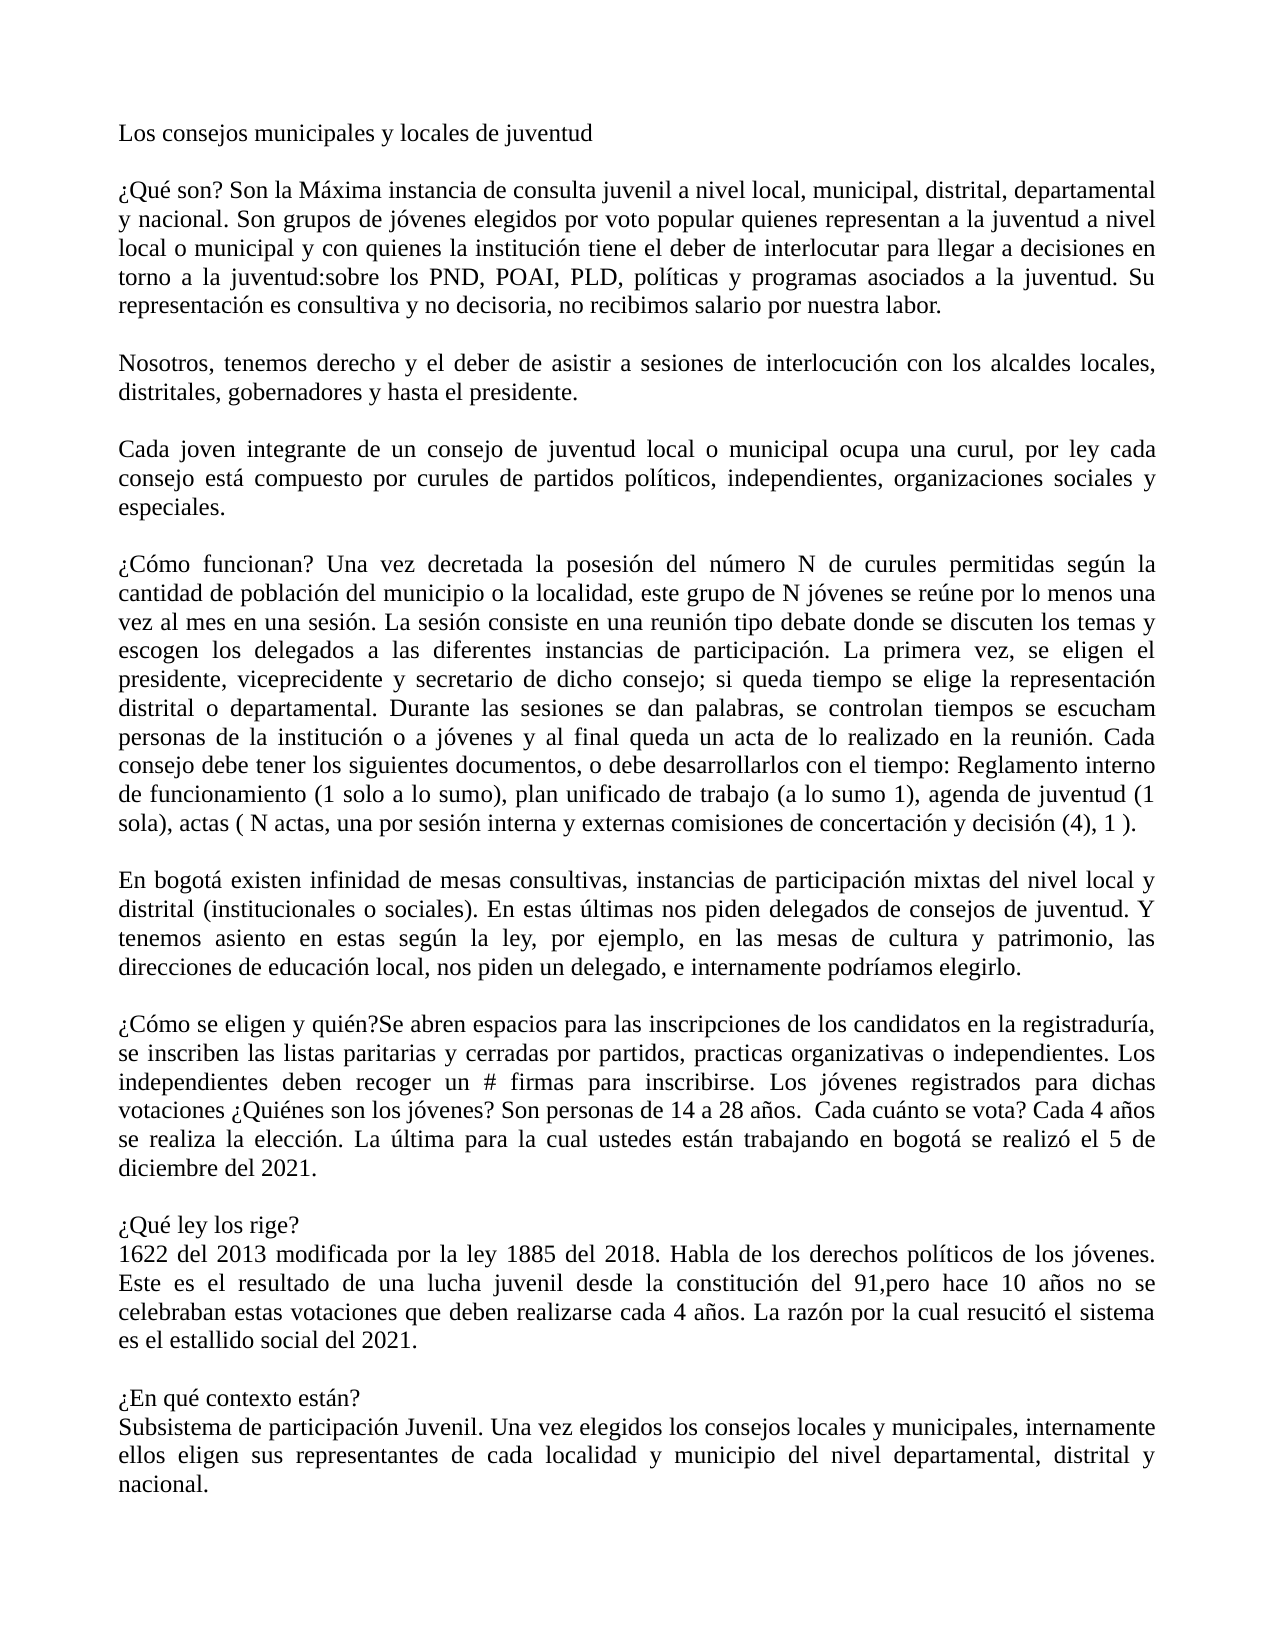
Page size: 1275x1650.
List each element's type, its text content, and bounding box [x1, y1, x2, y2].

text Subsistema de participación Juvenil. Una vez elegidos los consejos locales y municipales, internamente ellos eligen sus representantes de cada localidad y municipio del nivel departamental, distrital y nacional. [118, 1412, 1157, 1498]
text ¿Cómo funcionan? Una vez decretada la posesión del número N de curules permitidas según la cantidad de población del municipio o la localidad, este grupo de N jóvenes se reúne por lo menos una vez al mes en una sesión. La sesión consiste en una reunión tipo debate donde se discuten los temas y escogen los delegados a las diferentes instancias de participación. La primera vez, se eligen el presidente, viceprecidente y secretario de dicho consejo; si queda tiempo se elige la representación distrital o departamental. Durante las sesiones se dan palabras, se controlan tiempos se escucham personas de la institución o a jóvenes y al final queda un acta de lo realizado en la reunión. Cada consejo debe tener los siguientes documentos, o debe desarrollarlos con el tiempo: Reglamento interno de funcionamiento (1 solo a lo sumo), plan unificado de trabajo (a lo sumo 1), agenda de juventud (1 sola), actas ( N actas, una por sesión interna y externas comisiones de concertación y decisión (4), 1 ). [118, 549, 1157, 837]
text ¿Cómo se eligen y quién?Se abren espacios para las inscripciones de los candidatos en la registraduría, se inscriben las listas paritarias y cerradas por partidos, practicas organizativas o independientes. Los independientes deben recoger un # firmas para inscribirse. Los jóvenes registrados para dichas votaciones ¿Quiénes son los jóvenes? Son personas de 14 a 28 años. Cada cuánto se vota? Cada 4 años se realiza la elección. La última para la cual ustedes están trabajando en bogotá se realizó el 5 de diciembre del 2021. [118, 1009, 1157, 1182]
text ¿Qué son? Son la Máxima instancia de consulta juvenil a nivel local, municipal, distrital, departamental y nacional. Son grupos de jóvenes elegidos por voto popular quienes representan a la juventud a nivel local o municipal y con quienes la institución tiene el deber de interlocutar para llegar a decisiones en torno a la juventud:sobre los PND, POAI, PLD, políticas y programas asociados a la juventud. Su representación es consultiva y no decisoria, no recibimos salario por nuestra labor. [118, 176, 1157, 319]
text En bogotá existen infinidad de mesas consultivas, instancias de participación mixtas del nivel local y distrital (institucionales o sociales). En estas últimas nos piden delegados de consejos de juventud. Y tenemos asiento en estas según la ley, por ejemplo, en las mesas de cultura y patrimonio, las direcciones de educación local, nos piden un delegado, e internamente podríamos elegirlo. [118, 866, 1157, 981]
text ¿En qué contexto están? [118, 1383, 1157, 1412]
text 1622 del 2013 modificada por la ley 1885 del 2018. Habla de los derechos políticos de los jóvenes. Este es el resultado de una lucha juvenil desde la constitución del 91,pero hace 10 años no se celebraban estas votaciones que deben realizarse cada 4 años. La razón por la cual resucitó el sistema es el estallido social del 2021. [118, 1239, 1157, 1354]
text Nosotros, tenemos derecho y el deber de asistir a sesiones de interlocución con los alcaldes locales, distritales, gobernadores y hasta el presidente. [118, 348, 1157, 406]
text ¿Qué ley los rige? [118, 1211, 1157, 1239]
text Los consejos municipales y locales de juventud [118, 118, 1157, 147]
text Cada joven integrante de un consejo de juventud local o municipal ocupa una curul, por ley cada consejo está compuesto por curules de partidos políticos, independientes, organizaciones sociales y especiales. [118, 434, 1157, 521]
